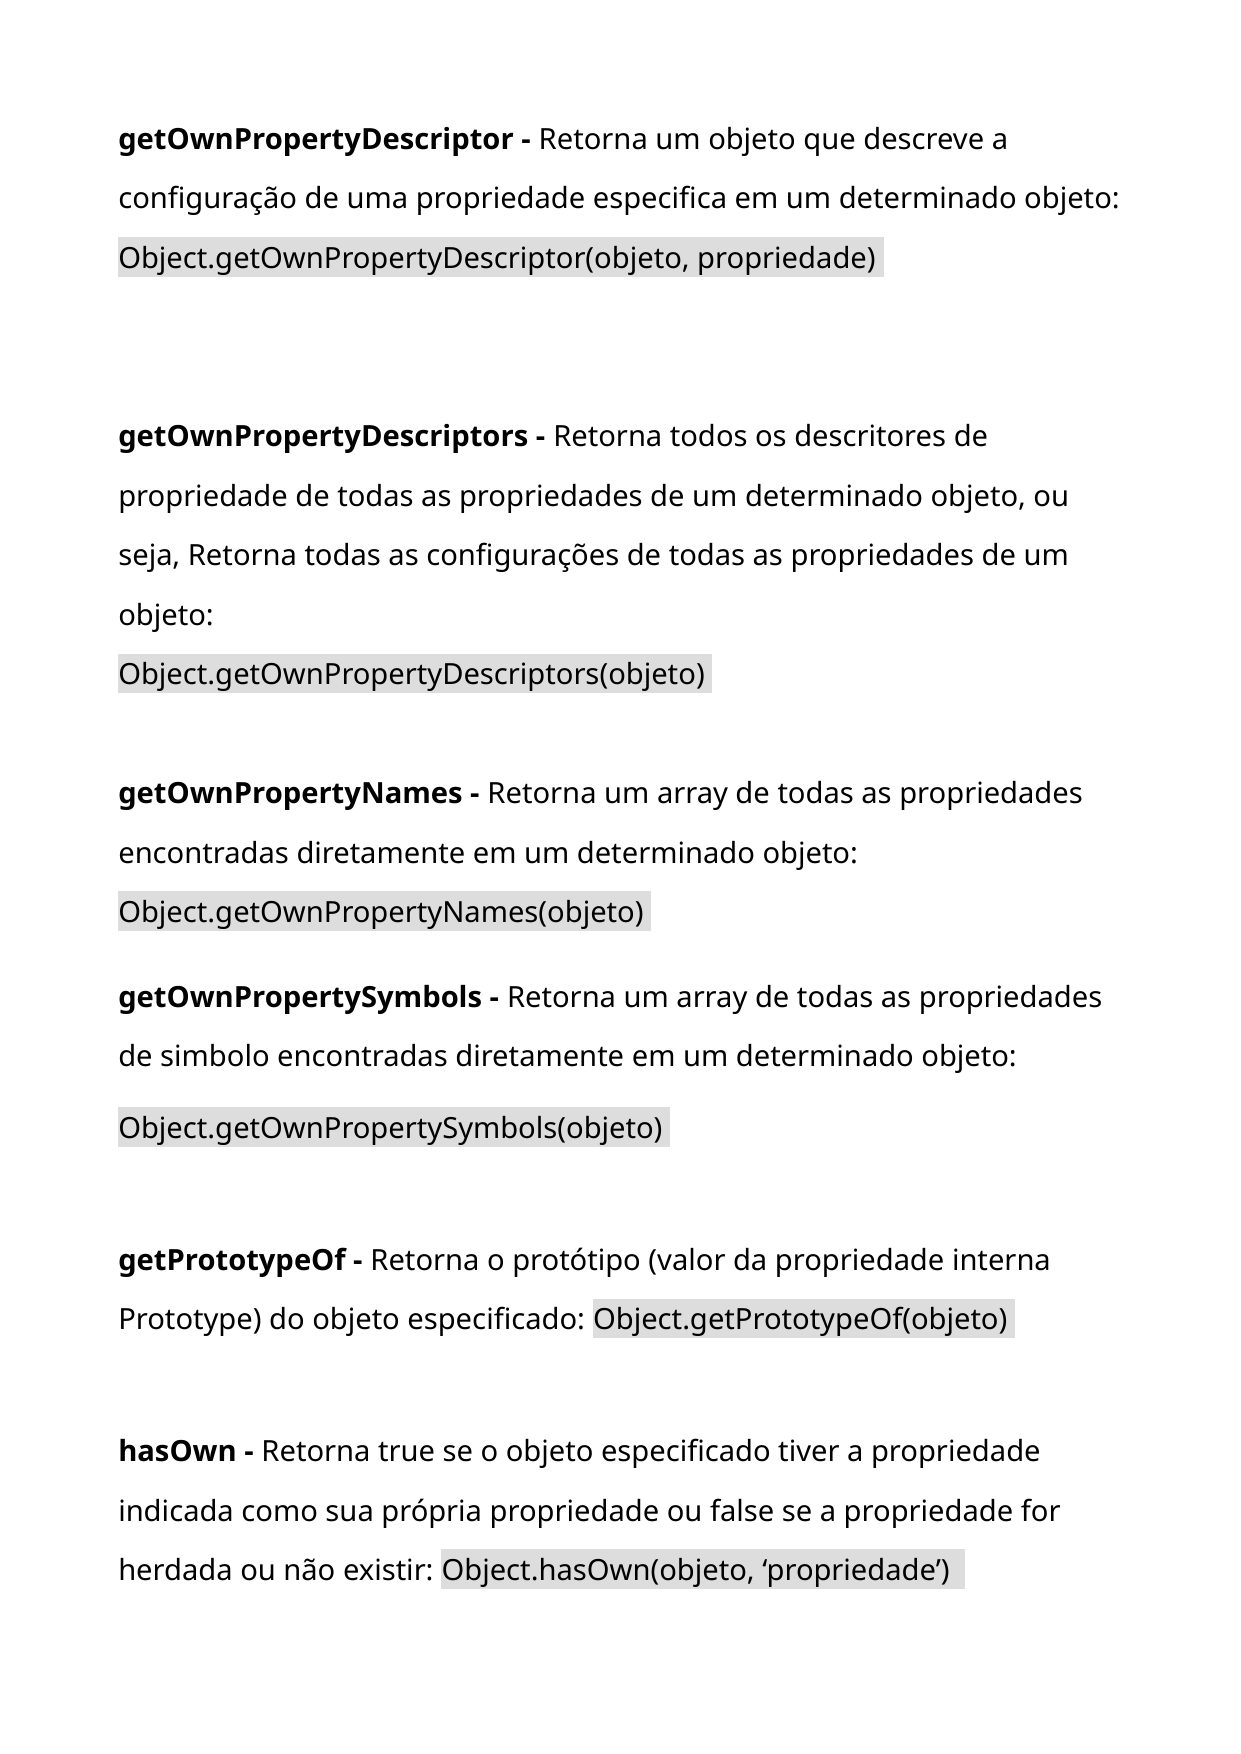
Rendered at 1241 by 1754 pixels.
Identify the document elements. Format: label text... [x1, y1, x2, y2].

text hasOwn - Retorna true se o objeto especificado tiver a propriedade indicada como sua própria propriedade ou false se a propriedade for herdada ou não existir: Object.hasOwn(objeto, ‘propriedade’) [118, 1430, 1122, 1589]
text getPrototypeOf - Retorna o protótipo (valor da propriedade interna Prototype) do objeto especificado: Object.getPrototypeOf(objeto) [118, 1239, 1122, 1338]
text Object.getOwnPropertySymbols(objeto) [118, 1107, 1122, 1147]
text getOwnPropertyNames - Retorna um array de todas as propriedades encontradas diretamente em um determinado objeto: [118, 772, 1122, 872]
text Object.getOwnPropertyDescriptor(objeto, propriedade) [118, 237, 1122, 277]
subtitle getOwnPropertySymbols - Retorna um array de todas as propriedades de simbolo encontradas diretamente em um determinado objeto: [118, 976, 1122, 1075]
text getOwnPropertyDescriptors - Retorna todos os descritores de propriedade de todas as propriedades de um determinado objeto, ou seja, Retorna todas as configurações de todas as propriedades de um objeto: [118, 416, 1122, 634]
text getOwnPropertyDescriptor - Retorna um objeto que descreve a configuração de uma propriedade especifica em um determinado objeto: [118, 118, 1122, 217]
text Object.getOwnPropertyNames(objeto) [118, 891, 1122, 931]
text Object.getOwnPropertyDescriptors(objeto) [118, 653, 1122, 693]
